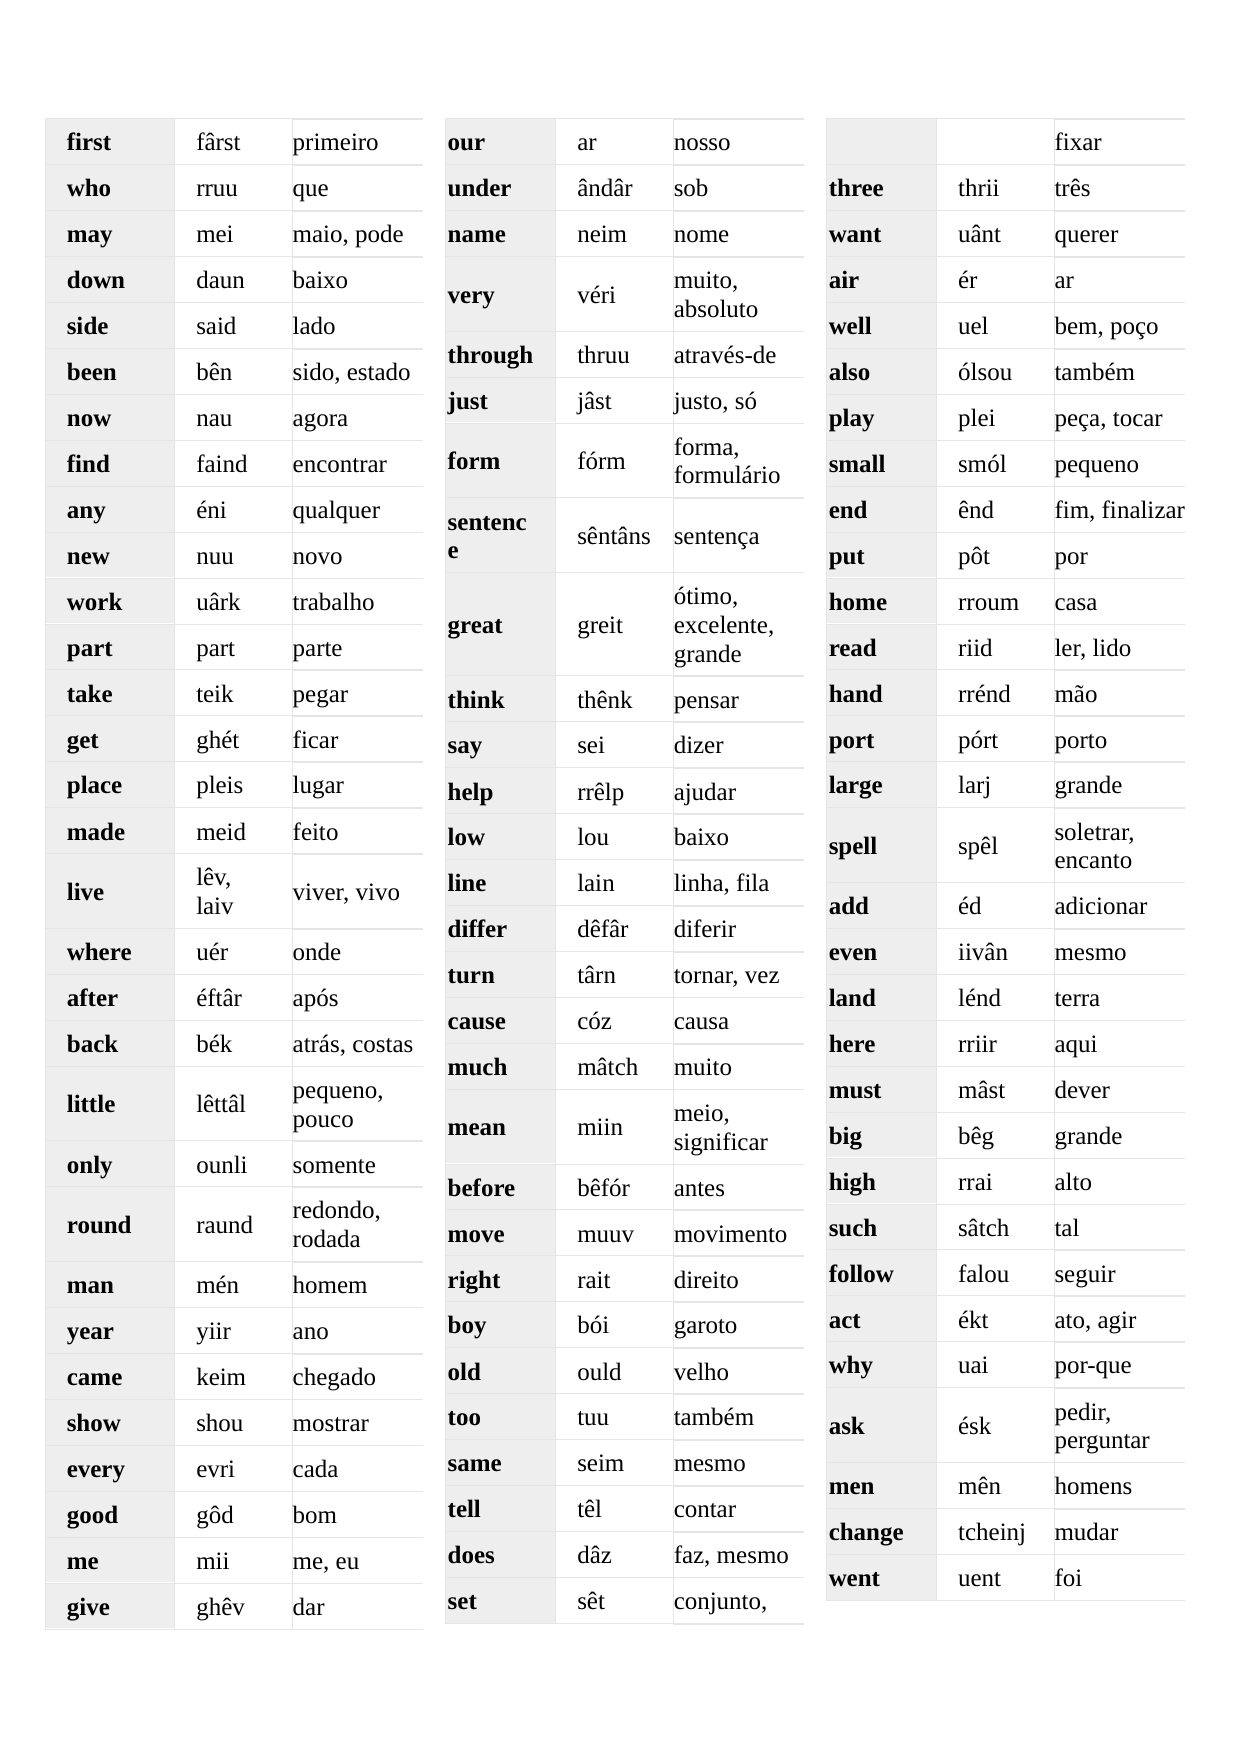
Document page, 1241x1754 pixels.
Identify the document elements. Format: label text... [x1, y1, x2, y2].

table_cell pequeno [1055, 441, 1185, 486]
table_cell pórt [937, 716, 1054, 761]
table_cell man [46, 1262, 174, 1307]
table_cell [937, 119, 1054, 164]
table_cell nau [175, 395, 292, 440]
table_cell grande [1055, 1113, 1185, 1157]
table_cell evri [175, 1446, 292, 1491]
table_cell bêfór [556, 1165, 673, 1209]
table_cell diferir [674, 907, 804, 951]
table_cell ótimo, excelente, grande [674, 573, 804, 675]
table_cell new [46, 533, 174, 577]
table_cell alto [1055, 1159, 1185, 1203]
table_cell ésk [937, 1388, 1054, 1462]
table_cell muito, absoluto [674, 258, 804, 331]
table_cell said [175, 303, 292, 348]
table_cell éftâr [175, 975, 292, 1020]
table_cell ândâr [556, 165, 673, 210]
table_cell here [827, 1021, 936, 1066]
table_cell plei [937, 395, 1054, 440]
table_cell small [827, 441, 936, 486]
table_cell qualquer [293, 487, 423, 532]
table_cell want [827, 211, 936, 256]
table_cell cada [293, 1446, 423, 1491]
table_cell também [674, 1395, 804, 1439]
table_cell home [827, 579, 936, 623]
table_cell low [446, 814, 555, 859]
table_cell rriir [937, 1021, 1054, 1066]
table_cell mii [175, 1538, 292, 1582]
table_cell lugar [293, 763, 423, 807]
table_cell good [46, 1492, 174, 1537]
table_cell rrêlp [556, 768, 673, 813]
table_cell têl [556, 1486, 673, 1531]
table_cell daun [175, 257, 292, 302]
table_cell sâtch [937, 1205, 1054, 1249]
table_cell cóz [556, 998, 673, 1043]
table_cell sido, estado [293, 350, 423, 394]
table_cell encontrar [293, 441, 423, 486]
table_cell year [46, 1308, 174, 1353]
table_cell justo, só [674, 378, 804, 422]
table_cell ghét [175, 716, 292, 761]
table_cell ér [937, 257, 1054, 302]
table_cell much [446, 1044, 555, 1089]
table_cell através-de [674, 332, 804, 377]
table_cell dâz [556, 1532, 673, 1577]
table_cell riid [937, 625, 1054, 669]
table_cell contar [674, 1487, 804, 1531]
table_cell such [827, 1205, 936, 1249]
table_cell too [446, 1394, 555, 1439]
table_cell take [46, 670, 174, 715]
table_cell ato, agir [1055, 1297, 1185, 1341]
table_cell very [446, 257, 555, 331]
table_cell foi [1055, 1555, 1185, 1600]
table_cell mostrar [293, 1400, 423, 1445]
table_cell yiir [175, 1308, 292, 1353]
table_cell ounli [175, 1141, 292, 1186]
table_cell antes [674, 1165, 804, 1209]
table_cell rroum [937, 579, 1054, 623]
table_cell éni [175, 487, 292, 532]
table_cell any [46, 487, 174, 532]
table_cell redondo, rodada [293, 1188, 423, 1261]
table_cell meio, significar [674, 1090, 804, 1163]
table_cell iivân [937, 929, 1054, 974]
table_cell sei [556, 722, 673, 767]
table_cell bói [556, 1302, 673, 1347]
table_cell part [175, 625, 292, 669]
table_cell pequeno, pouco [293, 1067, 423, 1140]
table_cell place [46, 762, 174, 807]
table_cell boy [446, 1302, 555, 1347]
table_cell adicionar [1055, 883, 1185, 928]
table_cell pleis [175, 762, 292, 807]
table_cell tuu [556, 1394, 673, 1439]
table_cell somente [293, 1142, 423, 1186]
table_cell lado [293, 303, 423, 348]
table_cell tcheinj [937, 1509, 1054, 1554]
table_cell muito [674, 1045, 804, 1089]
table_cell great [446, 573, 555, 675]
table_cell meid [175, 808, 292, 853]
table_cell just [446, 378, 555, 422]
table_cell spell [827, 808, 936, 882]
table_cell live [46, 854, 174, 928]
table_cell me, eu [293, 1538, 423, 1582]
table_cell uér [175, 929, 292, 974]
table_cell mâst [937, 1067, 1054, 1112]
table_cell parte [293, 625, 423, 669]
table_cell baixo [293, 258, 423, 302]
table_cell mean [446, 1090, 555, 1163]
table_cell nome [674, 212, 804, 256]
table_cell neim [556, 211, 673, 256]
table_cell find [46, 441, 174, 486]
table_cell velho [674, 1349, 804, 1393]
table_cell greit [556, 573, 673, 675]
table_cell get [46, 716, 174, 761]
table_cell linha, fila [674, 861, 804, 905]
table_cell smól [937, 441, 1054, 486]
table_cell bom [293, 1492, 423, 1537]
table_cell must [827, 1067, 936, 1112]
table_cell uânt [937, 211, 1054, 256]
table_cell rrai [937, 1159, 1054, 1203]
table_cell same [446, 1440, 555, 1485]
table_cell hand [827, 670, 936, 715]
table_cell baixo [674, 815, 804, 859]
table_cell primeiro [293, 120, 423, 164]
table_cell faind [175, 441, 292, 486]
table_cell trabalho [293, 579, 423, 623]
table_cell where [46, 929, 174, 974]
table_cell teik [175, 670, 292, 715]
table_cell uel [937, 303, 1054, 348]
table_cell act [827, 1296, 936, 1341]
table_cell mei [175, 211, 292, 256]
table_cell dever [1055, 1067, 1185, 1112]
table_cell larj [937, 762, 1054, 807]
table_cell novo [293, 533, 423, 577]
table_cell little [46, 1067, 174, 1140]
table_cell conjunto, [674, 1578, 804, 1623]
table_cell fixar [1055, 120, 1185, 164]
table_cell mudar [1055, 1510, 1185, 1554]
table_cell show [46, 1400, 174, 1445]
table_cell éd [937, 883, 1054, 928]
table_cell rait [556, 1256, 673, 1301]
table_cell add [827, 883, 936, 928]
table_cell véri [556, 257, 673, 331]
table_cell querer [1055, 212, 1185, 256]
table_cell ékt [937, 1296, 1054, 1341]
table_cell mesmo [674, 1441, 804, 1485]
table_cell why [827, 1342, 936, 1387]
table_cell came [46, 1354, 174, 1399]
table_cell gôd [175, 1492, 292, 1537]
table_cell dizer [674, 723, 804, 767]
table_cell went [827, 1555, 936, 1600]
table_cell me [46, 1538, 174, 1582]
table_cell lénd [937, 975, 1054, 1020]
table_cell may [46, 211, 174, 256]
table_cell uent [937, 1555, 1054, 1600]
table_cell pensar [674, 677, 804, 721]
table_cell only [46, 1141, 174, 1186]
table_cell turn [446, 952, 555, 997]
table_cell atrás, costas [293, 1021, 423, 1066]
table_cell now [46, 395, 174, 440]
table_cell lêv, laiv [175, 854, 292, 928]
table_cell târn [556, 952, 673, 997]
table_cell mên [937, 1463, 1054, 1508]
table_cell first [46, 119, 174, 164]
table_cell differ [446, 906, 555, 951]
table_cell ano [293, 1308, 423, 1353]
table_cell side [46, 303, 174, 348]
table_cell sob [674, 166, 804, 210]
table_cell aqui [1055, 1021, 1185, 1066]
table_cell faz, mesmo [674, 1533, 804, 1577]
table_cell lain [556, 860, 673, 905]
table_cell miin [556, 1090, 673, 1163]
table_cell ould [556, 1348, 673, 1393]
table_cell our [446, 119, 555, 164]
table_cell through [446, 332, 555, 377]
table_cell porto [1055, 717, 1185, 761]
table_cell sêntâns [556, 498, 673, 572]
table_cell every [46, 1446, 174, 1491]
table_cell por [1055, 533, 1185, 577]
table_cell play [827, 395, 936, 440]
table_cell also [827, 349, 936, 394]
table_cell terra [1055, 975, 1185, 1020]
table_cell ask [827, 1388, 936, 1462]
table_cell rruu [175, 165, 292, 210]
table_cell cause [446, 998, 555, 1043]
table_cell ar [556, 119, 673, 164]
table_cell dar [293, 1584, 423, 1628]
table_cell even [827, 929, 936, 974]
table_cell peça, tocar [1055, 395, 1185, 440]
table_cell does [446, 1532, 555, 1577]
table_cell homens [1055, 1463, 1185, 1508]
table_cell que [293, 166, 423, 210]
table_cell read [827, 625, 936, 669]
table_cell port [827, 716, 936, 761]
table_cell viver, vivo [293, 855, 423, 928]
table_cell round [46, 1187, 174, 1261]
table_cell down [46, 257, 174, 302]
table_cell mén [175, 1262, 292, 1307]
table_cell ajudar [674, 769, 804, 813]
table_cell [827, 119, 936, 164]
table_cell movimento [674, 1211, 804, 1255]
table_cell agora [293, 395, 423, 440]
table_cell soletrar, encanto [1055, 809, 1185, 882]
table_cell think [446, 676, 555, 721]
table_cell ghêv [175, 1584, 292, 1628]
table_cell direito [674, 1257, 804, 1301]
table_cell maio, pode [293, 212, 423, 256]
table_cell casa [1055, 579, 1185, 623]
table_cell após [293, 975, 423, 1020]
table_cell put [827, 533, 936, 577]
table_cell fim, finalizar [1055, 487, 1185, 532]
table_cell sêt [556, 1578, 673, 1623]
table_cell onde [293, 930, 423, 974]
table_cell raund [175, 1187, 292, 1261]
table_cell made [46, 808, 174, 853]
table_cell ólsou [937, 349, 1054, 394]
table_cell part [46, 625, 174, 669]
table_cell nosso [674, 120, 804, 164]
table_cell falou [937, 1250, 1054, 1295]
table_cell três [1055, 166, 1185, 210]
table_cell tornar, vez [674, 953, 804, 997]
table_cell line [446, 860, 555, 905]
table_cell pôt [937, 533, 1054, 577]
table_cell ar [1055, 258, 1185, 302]
table_cell grande [1055, 763, 1185, 807]
table_cell keim [175, 1354, 292, 1399]
table_cell dêfâr [556, 906, 673, 951]
table_cell ler, lido [1055, 625, 1185, 669]
table_cell under [446, 165, 555, 210]
table_cell por-que [1055, 1343, 1185, 1387]
table_cell chegado [293, 1355, 423, 1399]
table_cell spêl [937, 808, 1054, 882]
table_cell lou [556, 814, 673, 859]
table_cell bêg [937, 1113, 1054, 1157]
table_cell homem [293, 1263, 423, 1307]
table_cell fórm [556, 424, 673, 497]
table_cell mesmo [1055, 930, 1185, 974]
table_cell work [46, 579, 174, 623]
table_cell change [827, 1509, 936, 1554]
table_cell garoto [674, 1303, 804, 1347]
table_cell muuv [556, 1210, 673, 1255]
table_cell who [46, 165, 174, 210]
table_cell air [827, 257, 936, 302]
table_cell three [827, 165, 936, 210]
table_cell set [446, 1578, 555, 1623]
table_cell thênk [556, 676, 673, 721]
table_cell after [46, 975, 174, 1020]
table_cell thrii [937, 165, 1054, 210]
table_cell forma, formulário [674, 424, 804, 497]
table_cell land [827, 975, 936, 1020]
table_cell mão [1055, 671, 1185, 715]
table_cell follow [827, 1250, 936, 1295]
table_cell uârk [175, 579, 292, 623]
table_cell thruu [556, 332, 673, 377]
table_cell help [446, 768, 555, 813]
table_cell move [446, 1210, 555, 1255]
table_cell feito [293, 809, 423, 853]
table_cell bem, poço [1055, 303, 1185, 348]
table_cell ficar [293, 717, 423, 761]
table_cell end [827, 487, 936, 532]
table_cell tell [446, 1486, 555, 1531]
table_cell sentence [446, 498, 555, 572]
table_cell causa [674, 998, 804, 1043]
table_cell pegar [293, 671, 423, 715]
table_cell name [446, 211, 555, 256]
table_cell também [1055, 350, 1185, 394]
table_cell seim [556, 1440, 673, 1485]
table_cell right [446, 1256, 555, 1301]
table_cell high [827, 1159, 936, 1203]
table_cell mâtch [556, 1044, 673, 1089]
table_cell old [446, 1348, 555, 1393]
table_cell nuu [175, 533, 292, 577]
table_cell form [446, 424, 555, 497]
table_cell rrénd [937, 670, 1054, 715]
table_cell lêttâl [175, 1067, 292, 1140]
table_cell bék [175, 1021, 292, 1066]
table_cell uai [937, 1342, 1054, 1387]
table_cell seguir [1055, 1251, 1185, 1295]
table_cell before [446, 1165, 555, 1209]
table_cell large [827, 762, 936, 807]
table_cell fârst [175, 119, 292, 164]
table_cell ênd [937, 487, 1054, 532]
table_cell shou [175, 1400, 292, 1445]
table_cell well [827, 303, 936, 348]
table_cell tal [1055, 1205, 1185, 1249]
table_cell big [827, 1113, 936, 1157]
table_cell been [46, 349, 174, 394]
table_cell men [827, 1463, 936, 1508]
table_cell give [46, 1584, 174, 1628]
table_cell back [46, 1021, 174, 1066]
table_cell bên [175, 349, 292, 394]
table_cell say [446, 722, 555, 767]
table_cell sentença [674, 499, 804, 572]
table_cell pedir, perguntar [1055, 1389, 1185, 1462]
table_cell jâst [556, 378, 673, 422]
